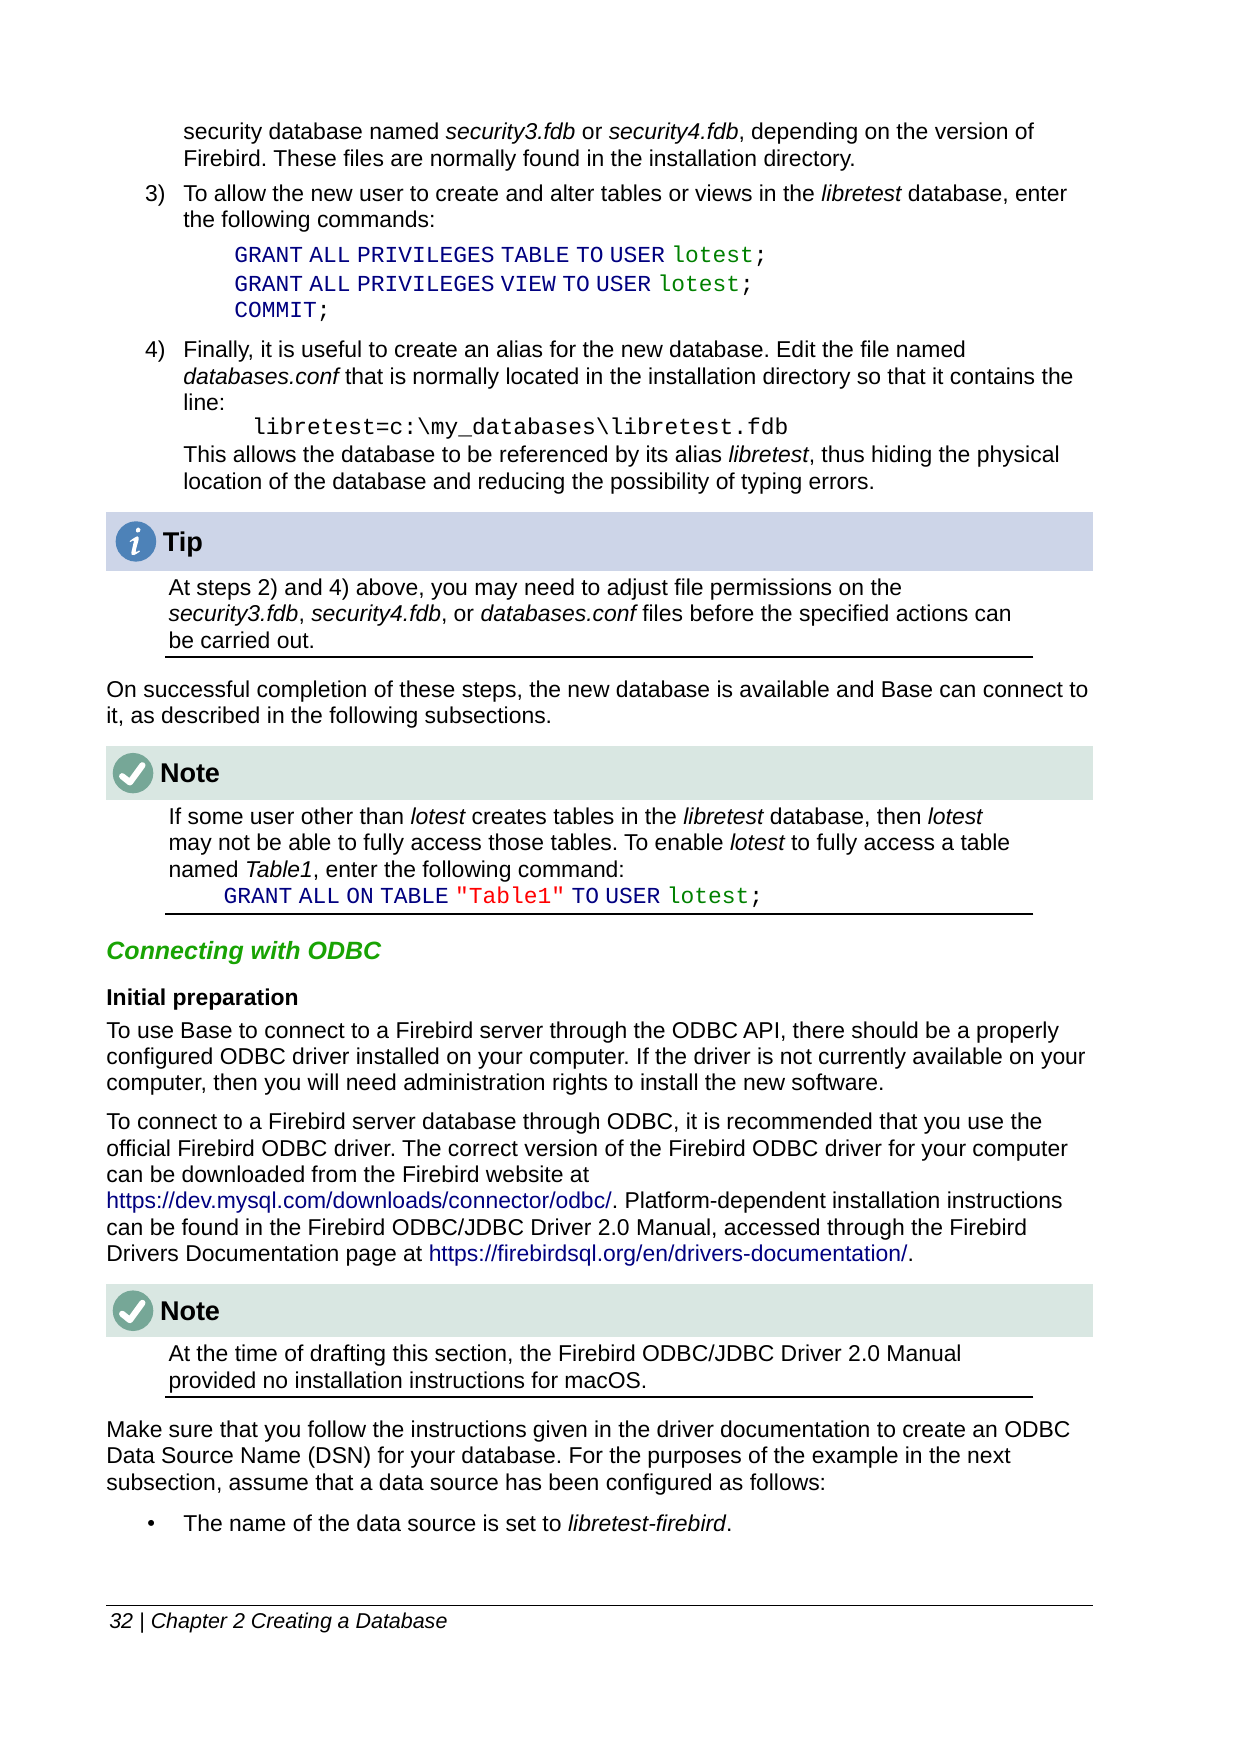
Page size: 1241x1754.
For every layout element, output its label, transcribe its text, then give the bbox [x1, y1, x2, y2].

list To allow the new user to create and alter tables or views in the libretest database, enter the following commands: [165, 180, 1093, 232]
subtitle Note [106, 1284, 1093, 1337]
subtitle Tip [106, 512, 1093, 571]
text To use Base to connect to a Firebird server through the ODBC API, there should be a properly configured ODBC driver installed on your computer. If the driver is not currently available on your computer, then you will need administration rights to install the new software. [106, 1017, 1093, 1096]
text On successful completion of these steps, the new database is available and Base can connect to it, as described in the following subsections. [106, 676, 1093, 729]
text To connect to a Firebird server database through ODBC, it is recommended that you use the official Firebird ODBC driver. The correct version of the Firebird ODBC driver for your computer can be downloaded from the Firebird website at https://dev.mysql.com/downloads/connector/odbc/. Platform-dependent installation instructions can be found in the Firebird ODBC/JDBC Driver 2.0 Manual, accessed through the Firebird Drivers Documentation page at https://firebirdsql.org/en/drivers-documentation/. [106, 1108, 1093, 1266]
text GRANT ALL PRIVILEGES TABLE TO USER lotest; GRANT ALL PRIVILEGES VIEW TO USER lotest; COMMIT; [165, 241, 1093, 324]
subtitle Connecting with ODBC [106, 936, 1093, 965]
list Finally, it is useful to create an alias for the new database. Edit the file named databases.conf that is normally located in the installation directory so that it contains the line: libretest=c:\my_databases\libretest.fdb This allows the database to be referenced by its alias libretest, thus hiding the physical location of the database and reducing the possibility of typing errors. [165, 336, 1093, 494]
list The name of the data source is set to libretest-firebird. [144, 1507, 1093, 1540]
text If some user other than lotest creates tables in the libretest database, then lotest may not be able to fully access those tables. To enable lotest to fully access a table named Table1, enter the following command: GRANT ALL ON TABLE "Table1" TO USER lotest; [165, 800, 1033, 913]
subtitle Note [106, 746, 1093, 800]
text At the time of drafting this section, the Firebird ODBC/JDBC Driver 2.0 Manual provided no installation instructions for macOS. [165, 1337, 1033, 1396]
subtitle Initial preparation [106, 984, 1093, 1011]
text At steps 2) and 4) above, you may need to adjust file permissions on the security3.fdb, security4.fdb, or databases.conf files before the specified actions can be carried out. [165, 571, 1033, 656]
list security database named security3.fdb or security4.fdb, depending on the version of Firebird. These files are normally found in the installation directory. [165, 118, 1093, 171]
text Make sure that you follow the instructions given in the driver documentation to create an ODBC Data Source Name (DSN) for your database. For the purposes of the example in the next subsection, assume that a data source has been configured as follows: [106, 1416, 1093, 1495]
